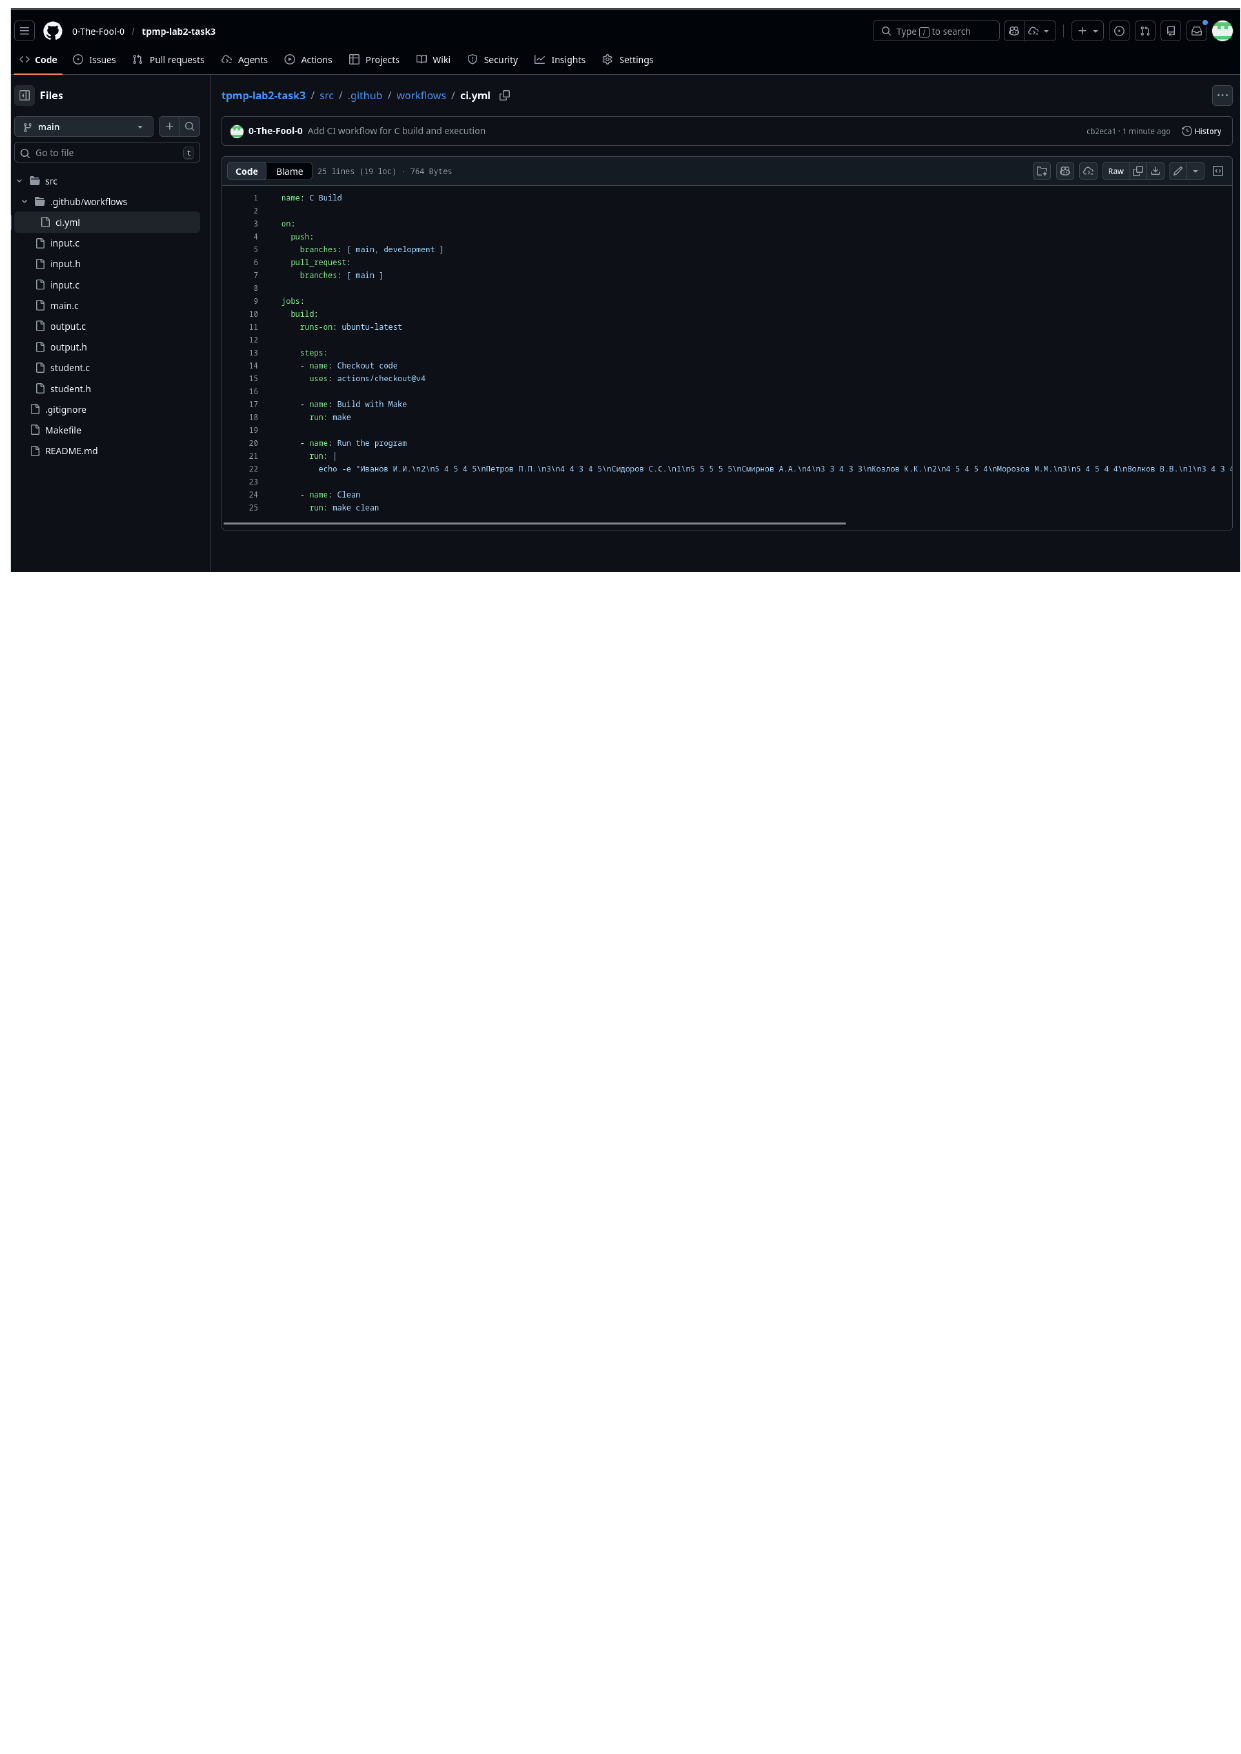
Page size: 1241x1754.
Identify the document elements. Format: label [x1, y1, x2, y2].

picture [10, 8, 1241, 572]
